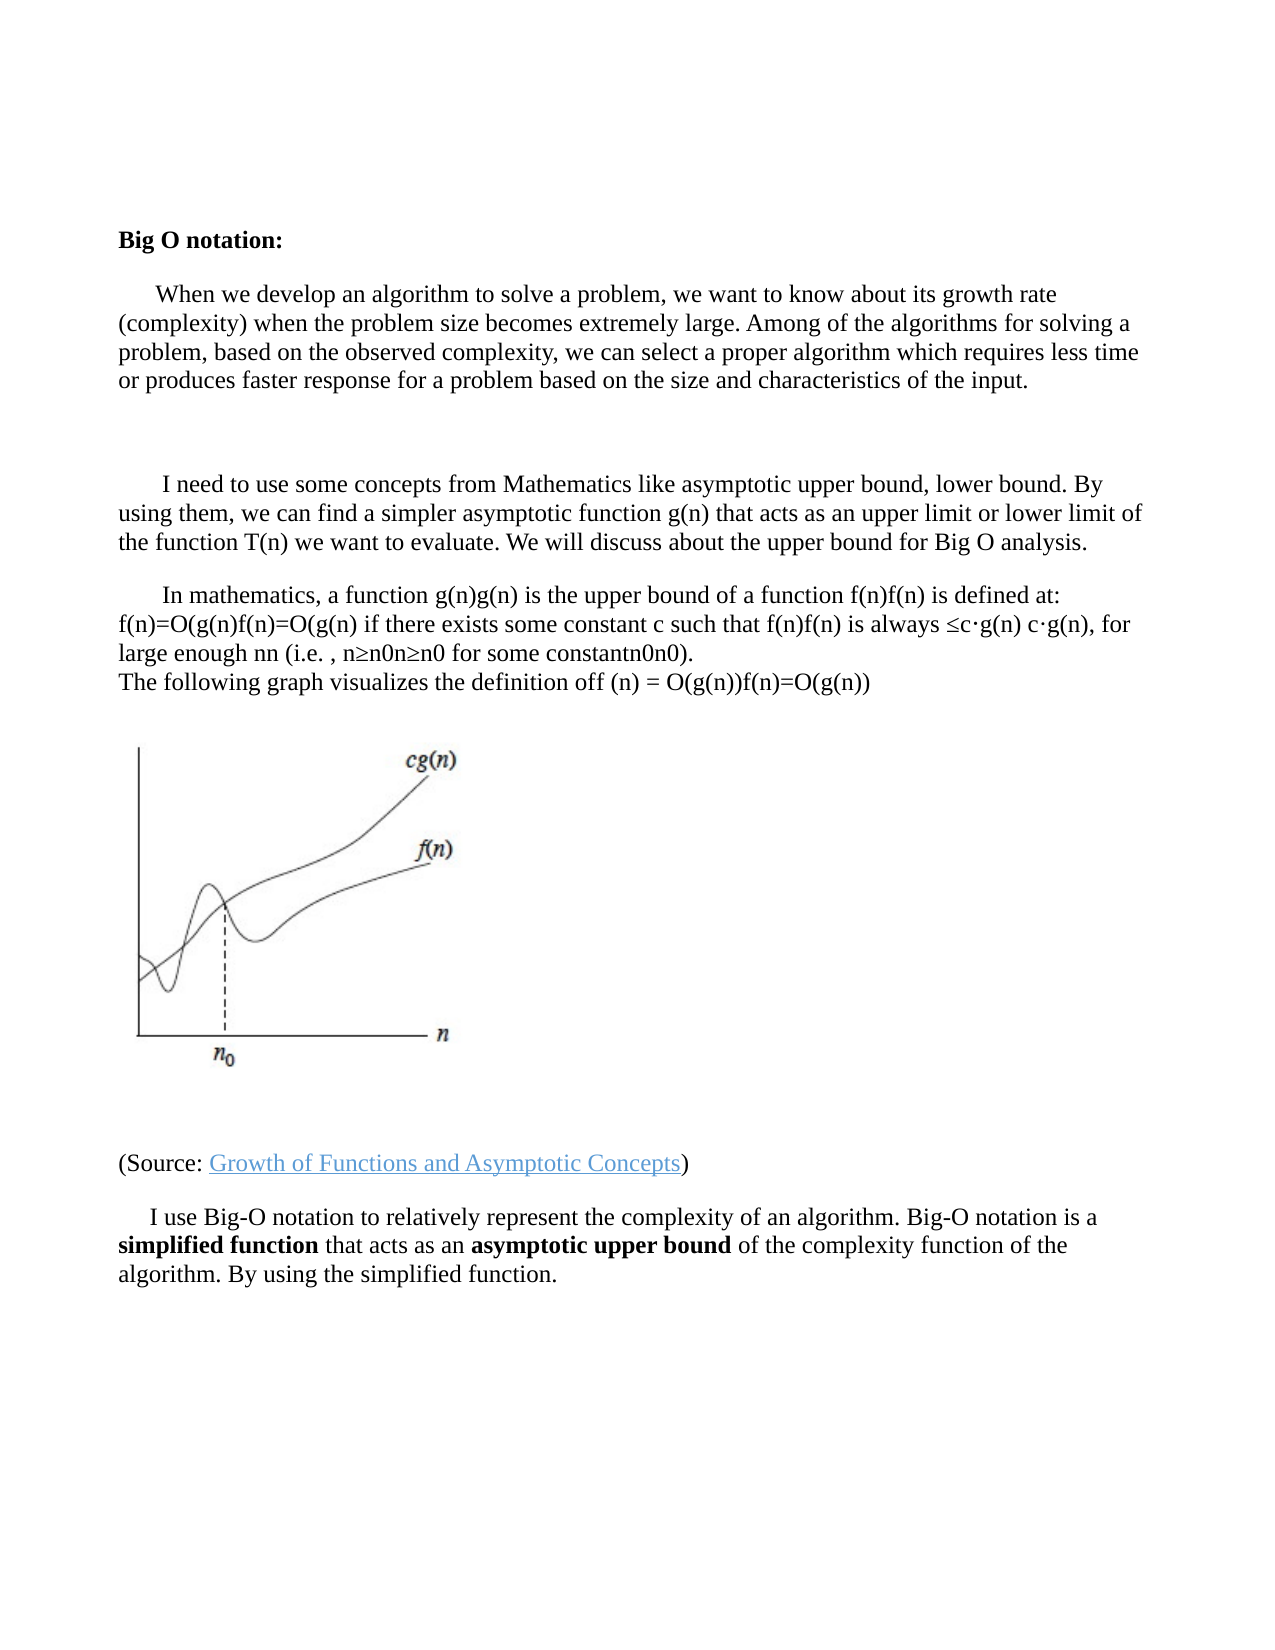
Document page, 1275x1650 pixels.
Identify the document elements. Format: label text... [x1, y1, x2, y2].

text In mathematics, a function g(n)g(n) is the upper bound of a function f(n)f(n) is defined at: f(n)=O(g(n)f(n)=O(g(n) if there exists some constant c such that f(n)f(n) is always ≤c⋅g(n) c·g(n), for large enough nn (i.e. , n≥n0n≥n0 for some constantn0n0). [118, 581, 1157, 667]
text (Source: Growth of Functions and Asymptotic Concepts) [118, 1148, 1157, 1177]
text I use Big-O notation to relatively represent the complexity of an algorithm. Big-O notation is a simplified function that acts as an asymptotic upper bound of the complexity function of the algorithm. By using the simplified function. [118, 1202, 1157, 1288]
text I need to use some concepts from Mathematics like asymptotic upper bound, lower bound. By using them, we can find a simpler asymptotic function g(n) that acts as an upper limit or lower limit of the function T(n) we want to evaluate. We will discuss about the upper bound for Big O analysis. [118, 469, 1157, 556]
text Big O notation: [118, 226, 1157, 254]
text When we develop an algorithm to solve a problem, we want to know about its growth rate (complexity) when the problem size becomes extremely large. Among of the algorithms for solving a problem, based on the observed complexity, we can select a proper algorithm which requires less time or produces faster response for a problem based on the size and characteristics of the input. [118, 279, 1157, 394]
text The following graph visualizes the definition off (n) = O(g(n))f(n)=O(g(n)) [118, 667, 1157, 696]
